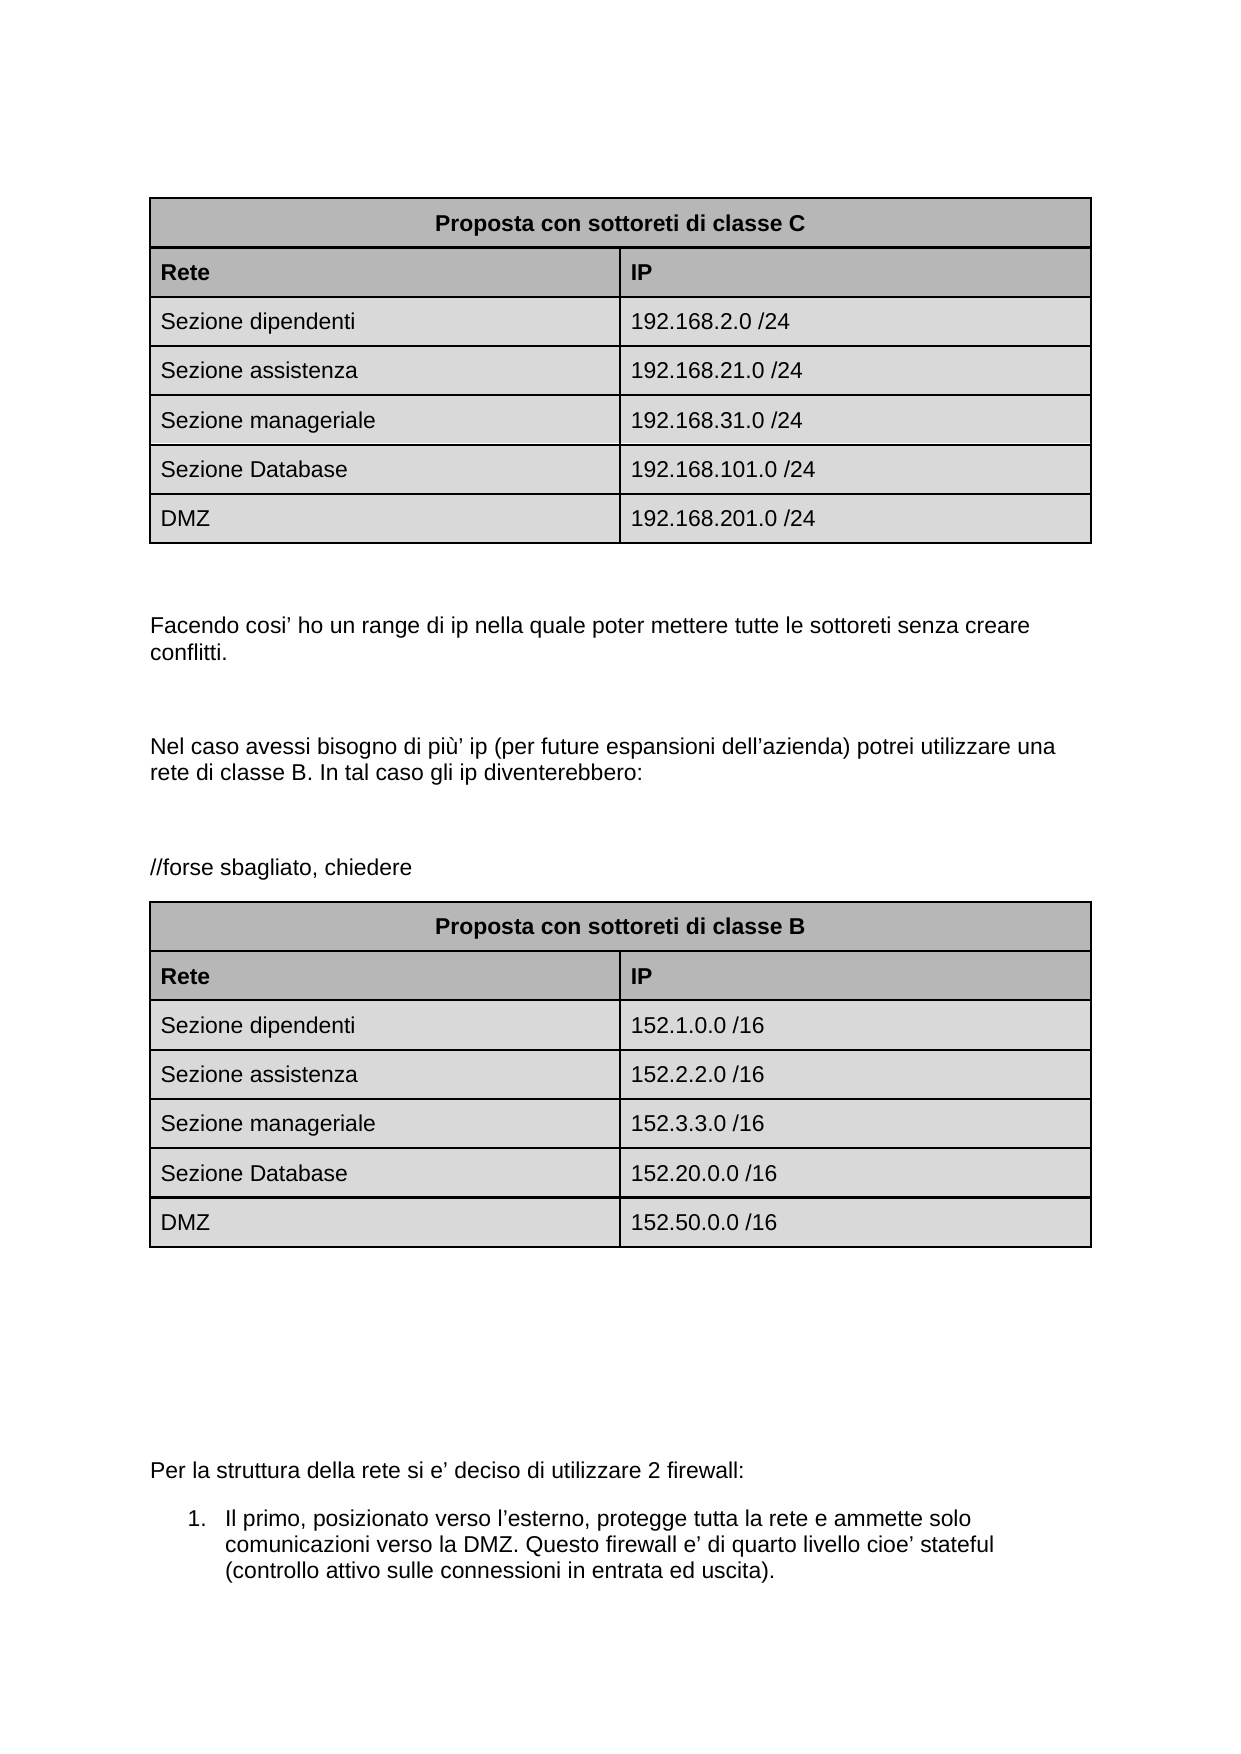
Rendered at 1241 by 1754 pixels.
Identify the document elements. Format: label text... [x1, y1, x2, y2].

table_cell 192.168.201.0 /24 [621, 495, 1090, 542]
table_cell Sezione Database [151, 1149, 619, 1196]
table_cell IP [621, 952, 1090, 999]
table_cell 192.168.21.0 /24 [621, 347, 1090, 394]
table_cell 152.2.2.0 /16 [621, 1051, 1090, 1098]
table_cell 192.168.101.0 /24 [621, 446, 1090, 493]
table_cell 192.168.2.0 /24 [621, 298, 1090, 345]
table_cell 192.168.31.0 /24 [621, 396, 1090, 443]
table_cell IP [621, 249, 1090, 296]
table_cell Sezione manageriale [151, 1100, 619, 1147]
list Il primo, posizionato verso l’esterno, protegge tutta la rete e ammette solo comunicazioni verso la DMZ. Questo firewall e’ di quarto livello cioe’ stateful (controllo attivo sulle connessioni in entrata ed uscita). [187, 1504, 1090, 1584]
text Facendo cosi’ ho un range di ip nella quale poter mettere tutte le sottoreti senza creare conflitti. [150, 612, 1090, 665]
table_header Proposta con sottoreti di classe B [151, 903, 1090, 950]
text Per la struttura della rete si e’ deciso di utilizzare 2 firewall: [150, 1457, 1090, 1484]
table_cell Sezione assistenza [151, 1051, 619, 1098]
table_cell 152.20.0.0 /16 [621, 1149, 1090, 1196]
table_cell Rete [151, 952, 619, 999]
table_cell Sezione manageriale [151, 396, 619, 443]
table_cell DMZ [151, 1199, 619, 1246]
table_cell Rete [151, 249, 619, 296]
text //forse sbagliato, chiedere [150, 854, 1090, 880]
text Nel caso avessi bisogno di più’ ip (per future espansioni dell’azienda) potrei utilizzare una rete di classe B. In tal caso gli ip diventerebbero: [150, 733, 1090, 786]
table_cell Sezione Database [151, 446, 619, 493]
table_cell Sezione assistenza [151, 347, 619, 394]
table_cell Sezione dipendenti [151, 298, 619, 345]
table_cell DMZ [151, 495, 619, 542]
table_cell 152.3.3.0 /16 [621, 1100, 1090, 1147]
table_cell 152.50.0.0 /16 [621, 1199, 1090, 1246]
table_cell Sezione dipendenti [151, 1001, 619, 1049]
table_header Proposta con sottoreti di classe C [151, 199, 1090, 246]
table_cell 152.1.0.0 /16 [621, 1001, 1090, 1049]
